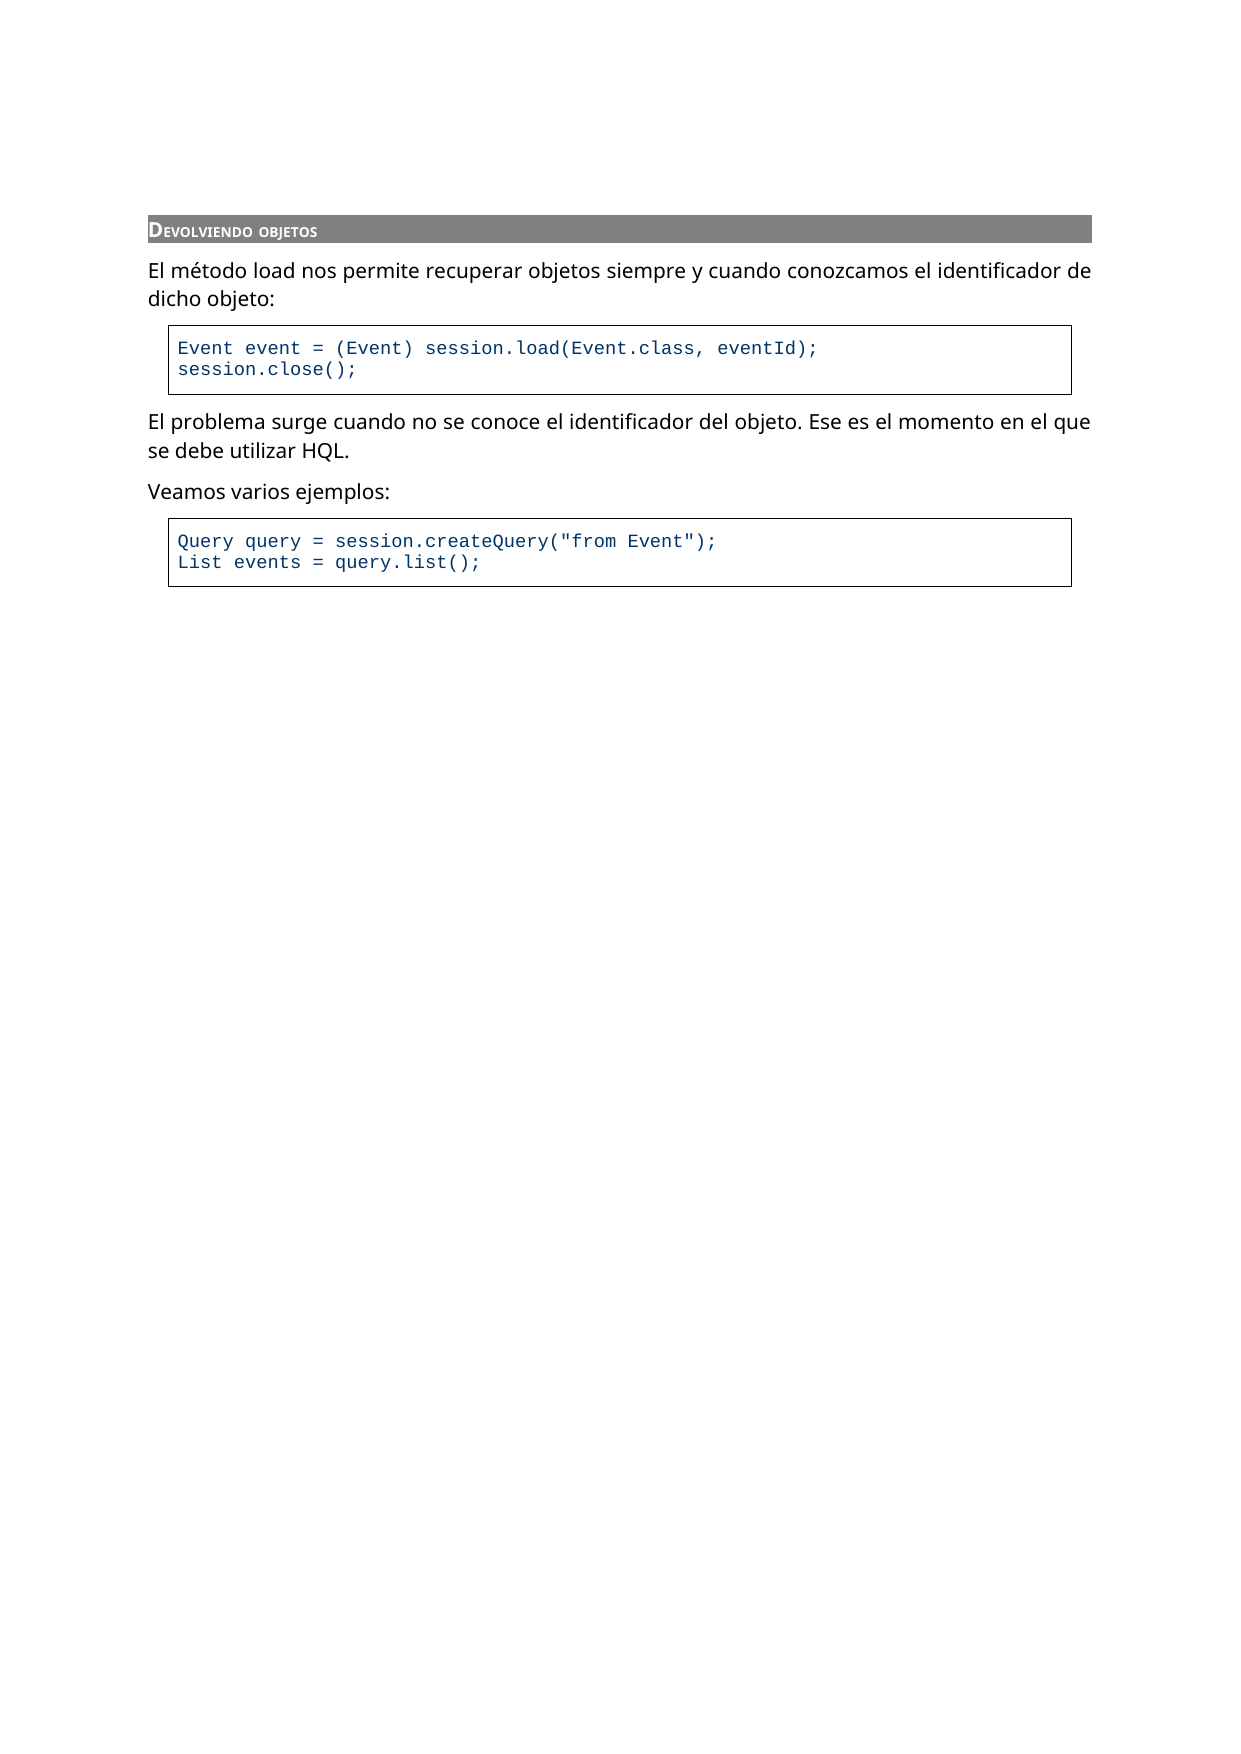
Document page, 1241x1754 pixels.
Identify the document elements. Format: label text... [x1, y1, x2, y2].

subtitle Devolviendo objetos [148, 215, 1092, 243]
text El método load nos permite recuperar objetos siempre y cuando conozcamos el identificador de dicho objeto: [148, 256, 1092, 313]
text El problema surge cuando no se conoce el identificador del objeto. Ese es el momento en el que se debe utilizar HQL. [148, 407, 1092, 464]
text session.close(); [169, 347, 1071, 394]
text Veamos varios ejemplos: [148, 477, 1092, 505]
text List events = query.list(); [169, 539, 1071, 586]
text Event event = (Event) session.load(Event.class, eventId); [169, 326, 1071, 347]
text Query query = session.createQuery("from Event"); [169, 519, 1071, 539]
